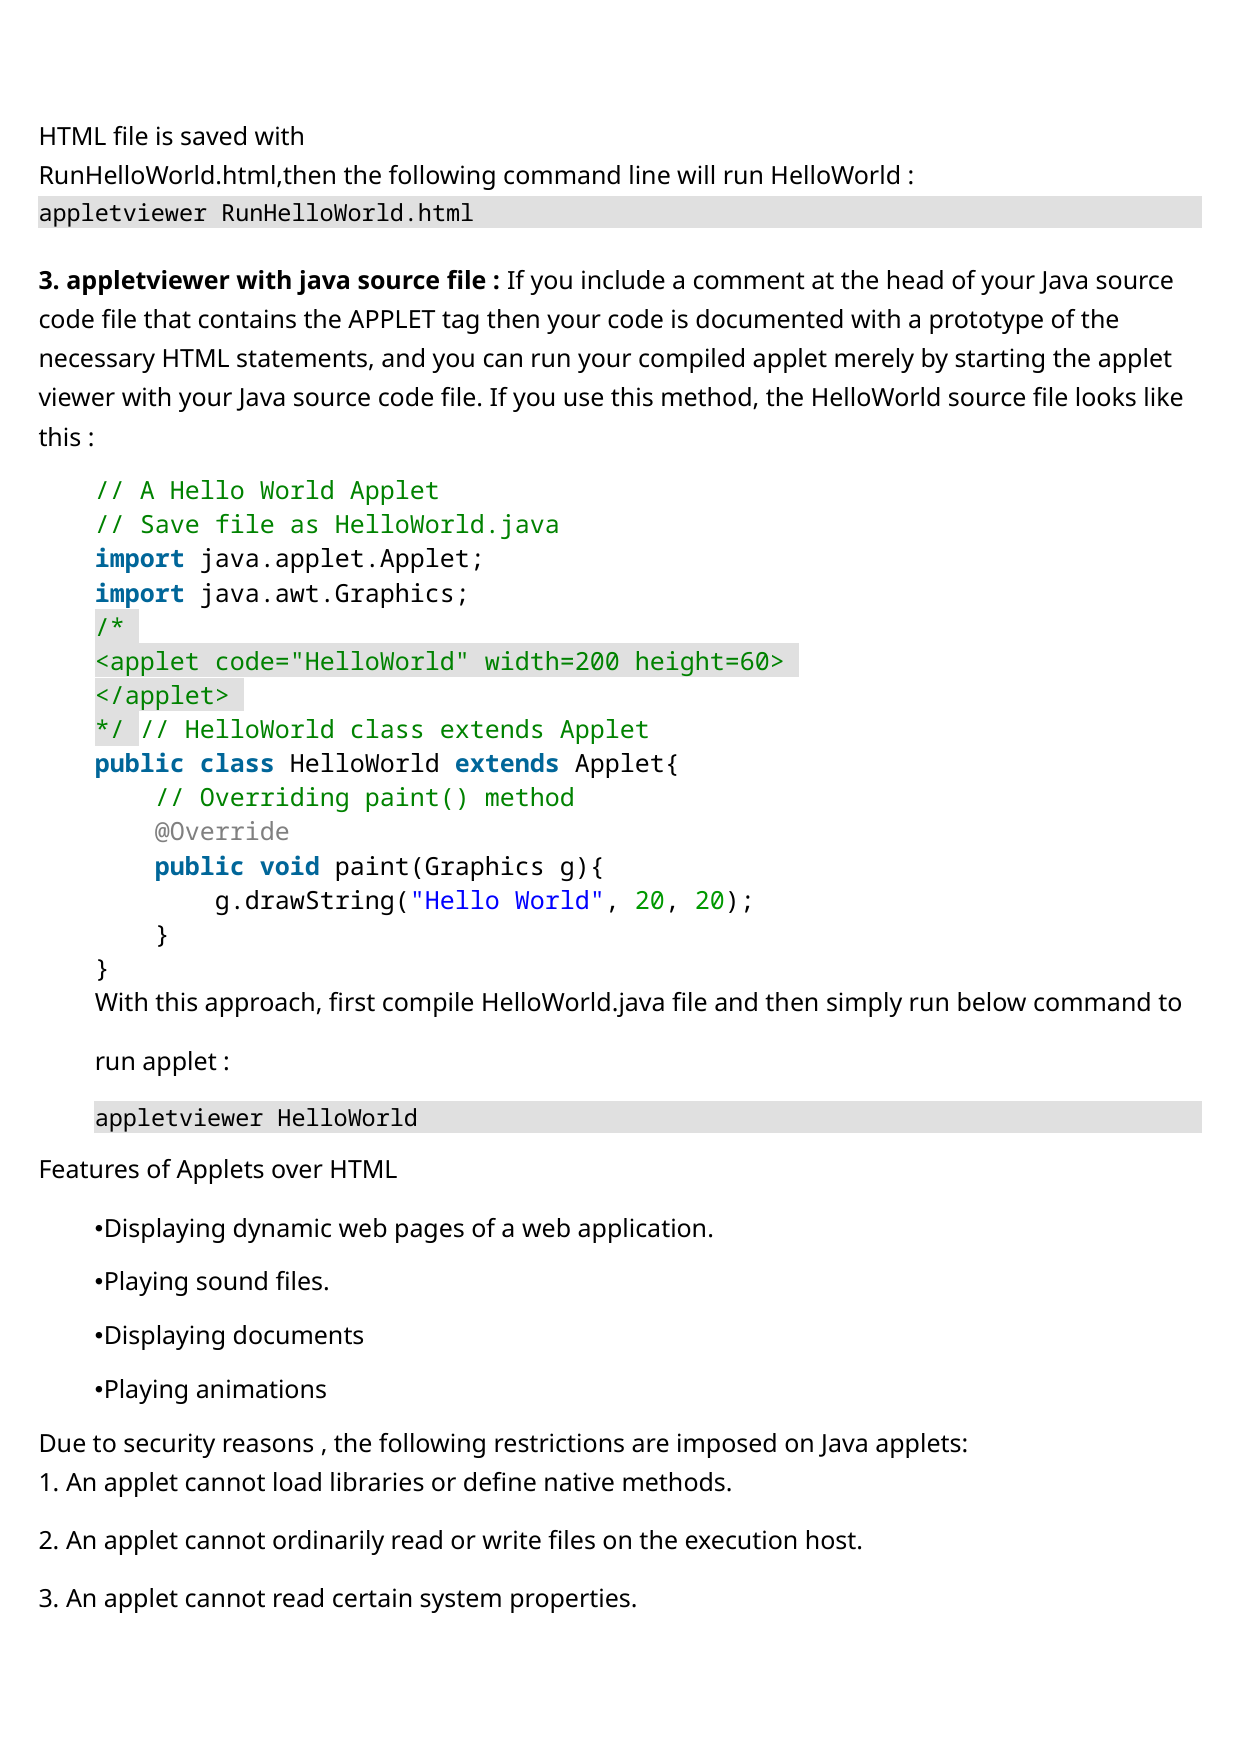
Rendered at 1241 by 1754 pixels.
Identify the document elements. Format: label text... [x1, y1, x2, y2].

text 3. appletviewer with java source file : If you include a comment at the head of your Java source code file that contains the APPLET tag then your code is documented with a prototype of the necessary HTML statements, and you can run your compiled applet merely by starting the applet viewer with your Java source code file. If you use this method, the HelloWorld source file looks like this : [38, 263, 1202, 453]
list Playing sound files. [94, 1264, 1202, 1298]
text appletviewer RunHelloWorld.html [38, 196, 1202, 228]
list 1. An applet cannot load libraries or define native methods. 2. An applet cannot ordinarily read or write files on the execution host. 3. An applet cannot read certain system properties. [38, 1464, 1202, 1615]
list appletviewer HelloWorld [94, 1101, 1202, 1133]
table_header // A Hello World Applet // Save file as HelloWorld.java import java.applet.Applet; import java.awt.Graphics; /* <applet code="HelloWorld" width=200 height=60> </applet> */ // HelloWorld class extends Applet public class HelloWorld extends Applet{ // Overriding paint() method @Override public void paint(Graphics g){ g.drawString("Hello World", 20, 20); } } [95, 473, 812, 985]
text Due to security reasons , the following restrictions are imposed on Java applets: [38, 1425, 1202, 1459]
list Playing animations [94, 1371, 1202, 1406]
list Displaying dynamic web pages of a web application. [94, 1210, 1202, 1244]
list With this approach, first compile HelloWorld.java file and then simply run below command to run applet : [94, 985, 1202, 1077]
list Features of Applets over HTML [38, 1152, 1202, 1186]
text HTML file is saved with RunHelloWorld.html,then the following command line will run HelloWorld : [38, 118, 1202, 191]
list Displaying documents [94, 1318, 1202, 1352]
